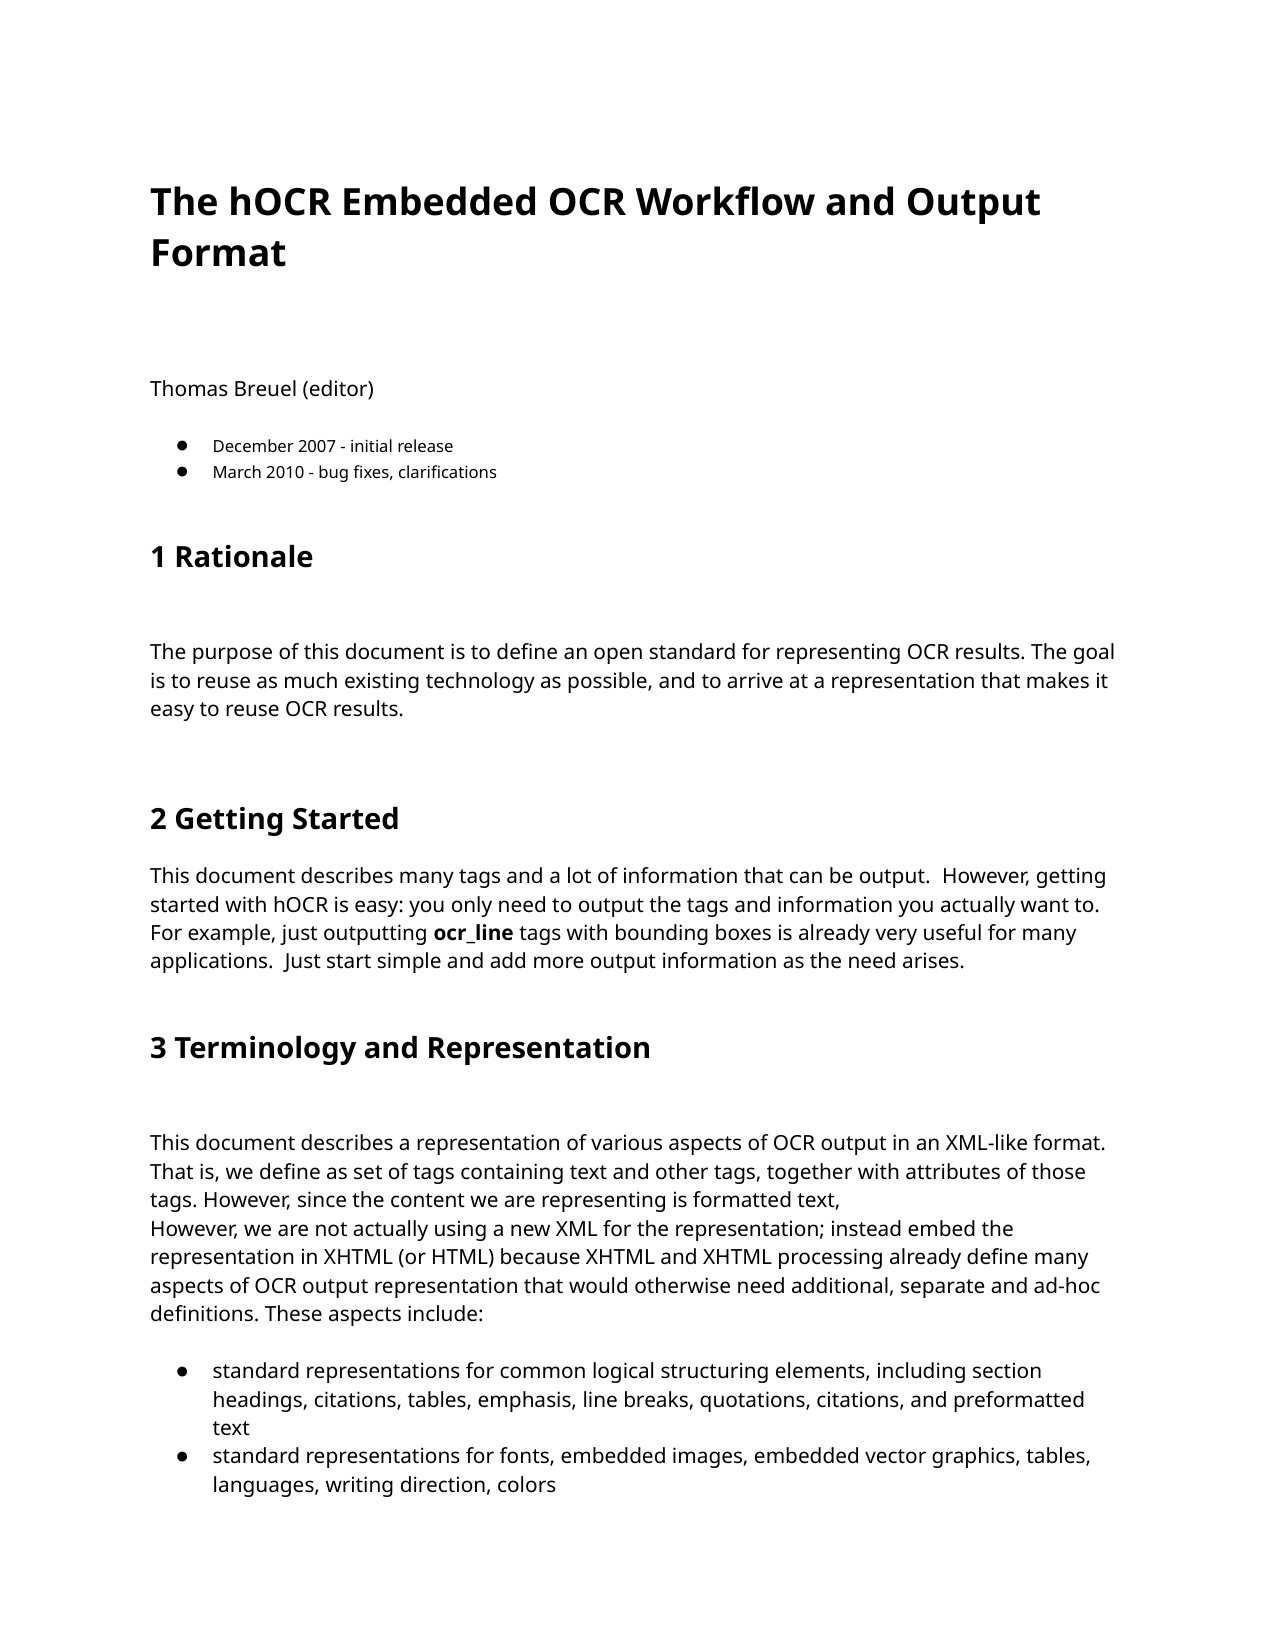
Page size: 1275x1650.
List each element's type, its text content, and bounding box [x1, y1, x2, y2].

subtitle The hOCR Embedded OCR Workflow and Output Format [287, 175, 1125, 277]
list March 2010 - bug fixes, clarifications [175, 457, 1125, 484]
subtitle 2 Getting Started [400, 798, 1125, 838]
subtitle 1 Rationale [314, 536, 1125, 576]
text This document describes a representation of various aspects of OCR output in an XML-like format. That is, we define as set of tags containing text and other tags, together with attributes of those tags. However, since the content we are representing is formatted text, [150, 1128, 1125, 1214]
text This document describes many tags and a lot of information that can be output. However, getting started with hOCR is easy: you only need to output the tags and information you actually want to. For example, just outputting ocr_line tags with bounding boxes is already very useful for many applications. Just start simple and add more output information as the need arises. [150, 861, 1125, 975]
subtitle 3 Terminology and Representation [652, 1027, 1125, 1067]
text The purpose of this document is to define an open standard for representing OCR results. The goal is to reuse as much existing technology as possible, and to arrive at a representation that makes it easy to reuse OCR results. [150, 637, 1125, 723]
text Thomas Breuel (editor) [150, 374, 1125, 402]
list standard representations for fonts, embedded images, embedded vector graphics, tables, languages, writing direction, colors [175, 1442, 1125, 1498]
text However, we are not actually using a new XML for the representation; instead embed the representation in XHTML (or HTML) because XHTML and XHTML processing already define many aspects of OCR output representation that would otherwise need additional, separate and ad-hoc definitions. These aspects include: [150, 1214, 1125, 1328]
list standard representations for common logical structuring elements, including section headings, citations, tables, emphasis, line breaks, quotations, citations, and preformatted text [175, 1356, 1125, 1442]
list December 2007 - initial release [175, 431, 1125, 457]
